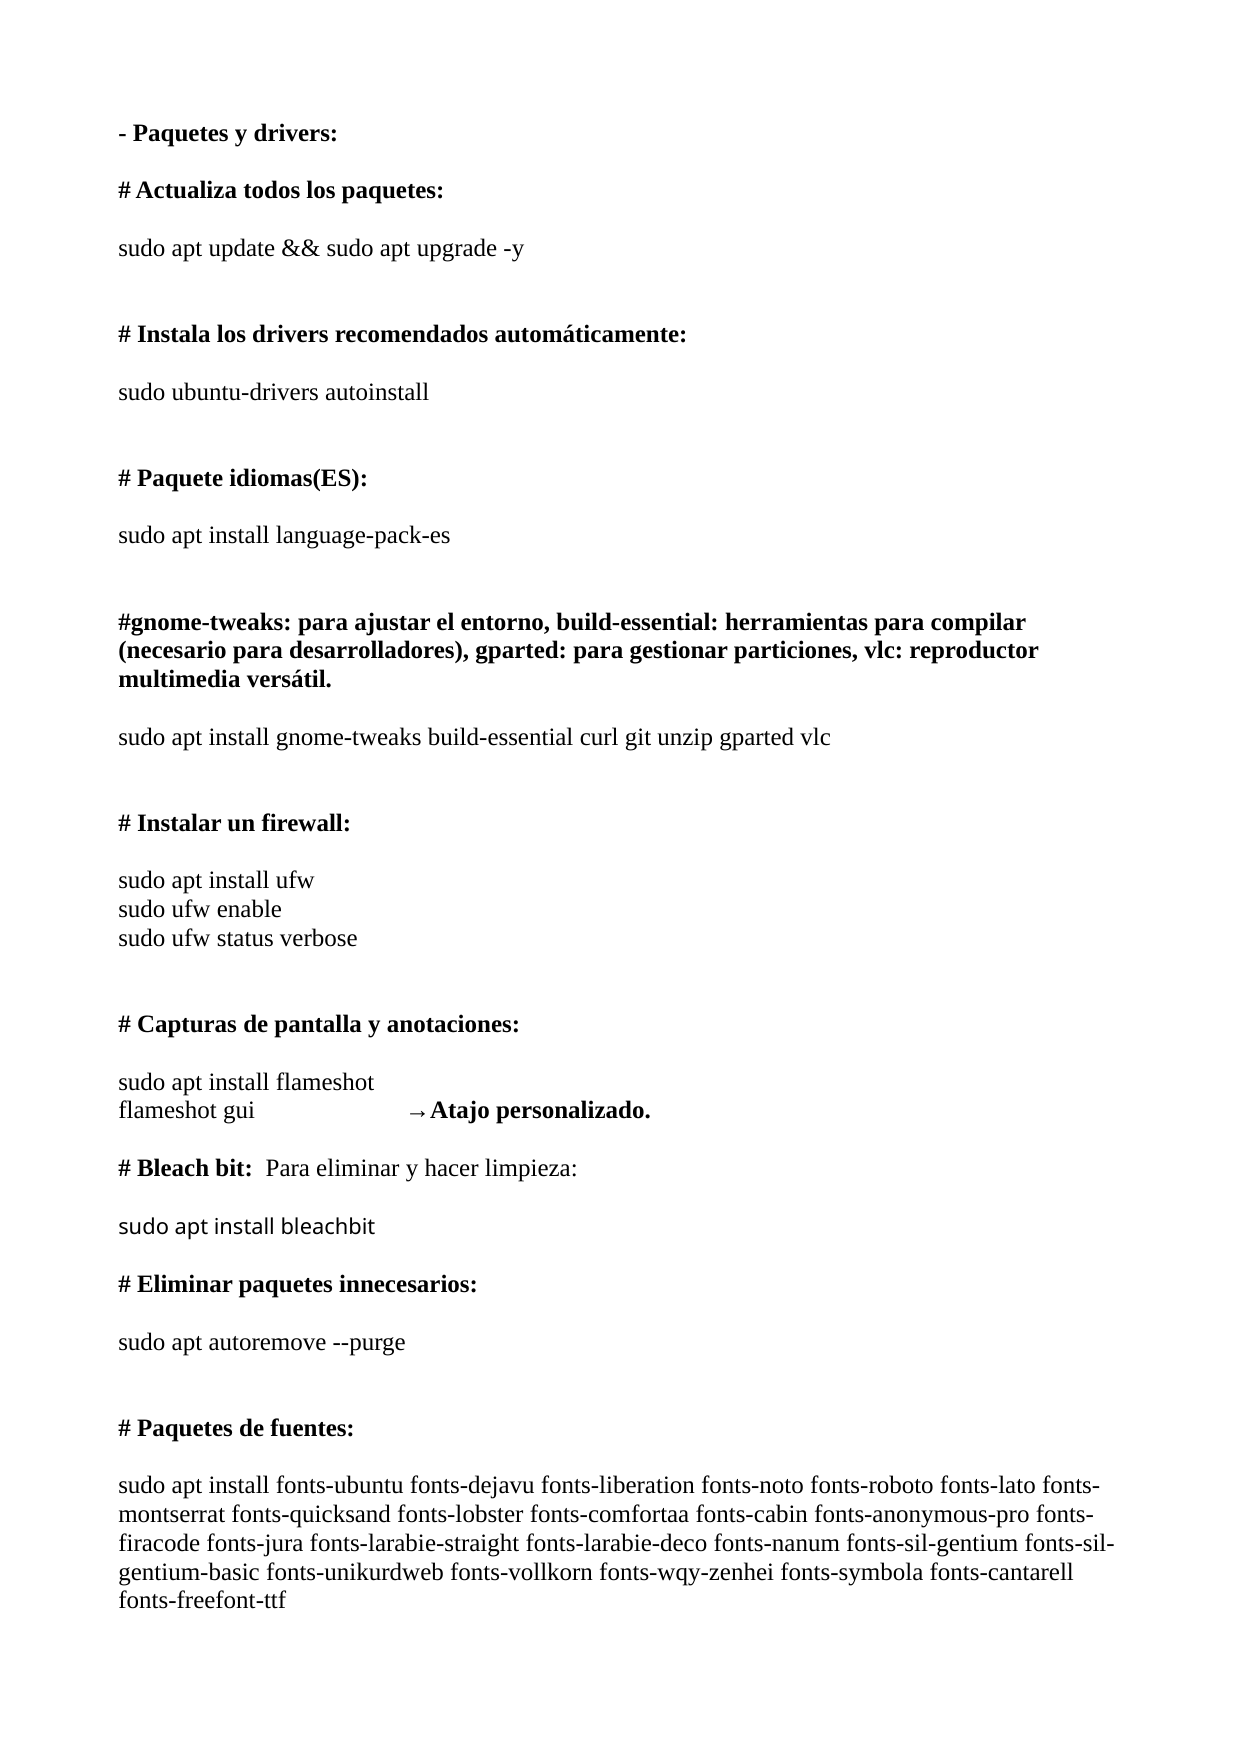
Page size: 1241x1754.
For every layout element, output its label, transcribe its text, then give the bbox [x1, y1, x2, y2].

text sudo apt install gnome-tweaks build-essential curl git unzip gparted vlc [118, 722, 1122, 751]
text flameshot gui →Atajo personalizado. [118, 1096, 1122, 1124]
text #gnome-tweaks: para ajustar el entorno, build-essential: herramientas para compilar (necesario para desarrolladores), gparted: para gestionar particiones, vlc: reproductor multimedia versátil. [118, 607, 1122, 693]
text # Bleach bit: Para eliminar y hacer limpieza: [118, 1153, 1122, 1182]
text sudo apt install ufw [118, 866, 1122, 894]
text sudo ubuntu-drivers autoinstall [118, 377, 1122, 406]
text sudo apt install bleachbit [118, 1211, 1122, 1240]
text sudo apt install language-pack-es [118, 521, 1122, 549]
text sudo apt install fonts-ubuntu fonts-dejavu fonts-liberation fonts-noto fonts-roboto fonts-lato fonts-montserrat fonts-quicksand fonts-lobster fonts-comfortaa fonts-cabin fonts-anonymous-pro fonts-firacode fonts-jura fonts-larabie-straight fonts-larabie-deco fonts-nanum fonts-sil-gentium fonts-sil-gentium-basic fonts-unikurdweb fonts-vollkorn fonts-wqy-zenhei fonts-symbola fonts-cantarell fonts-freefont-ttf [118, 1470, 1122, 1614]
text # Instala los drivers recomendados automáticamente: [118, 319, 1122, 348]
text # Instalar un firewall: [118, 808, 1122, 837]
text # Capturas de pantalla y anotaciones: [118, 1009, 1122, 1038]
text # Eliminar paquetes innecesarios: [118, 1269, 1122, 1298]
text sudo ufw status verbose [118, 923, 1122, 952]
text - Paquetes y drivers: [118, 118, 1122, 147]
text # Paquete idiomas(ES): [118, 463, 1122, 492]
text sudo apt autoremove --purge [118, 1327, 1122, 1355]
text sudo apt update && sudo apt upgrade -y [118, 233, 1122, 262]
text # Paquetes de fuentes: [118, 1413, 1122, 1442]
text # Actualiza todos los paquetes: [118, 176, 1122, 204]
text sudo ufw enable [118, 894, 1122, 923]
text sudo apt install flameshot [118, 1067, 1122, 1096]
